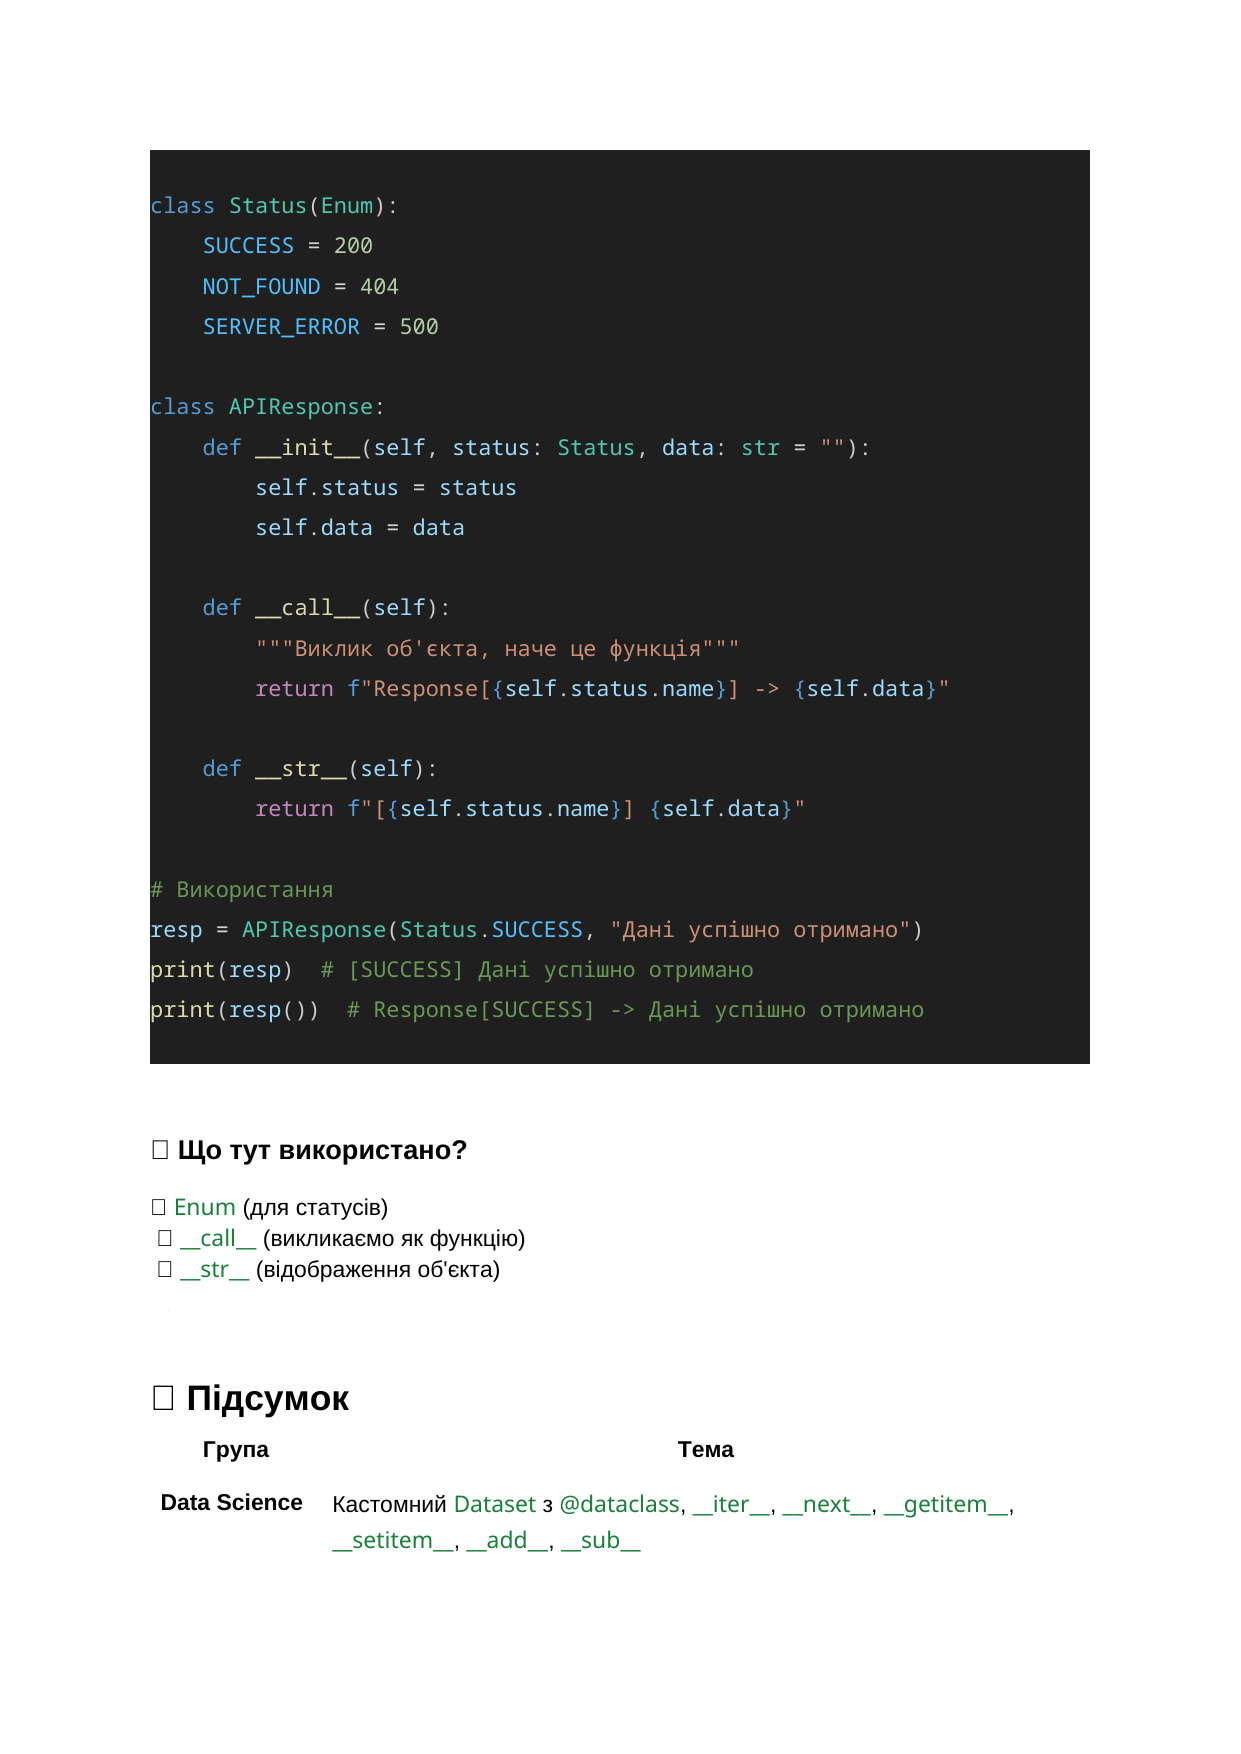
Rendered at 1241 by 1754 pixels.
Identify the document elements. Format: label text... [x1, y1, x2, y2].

text class Status(Enum): [150, 190, 1090, 220]
text self.data = data [150, 512, 1090, 542]
subtitle 🎯 Підсумок [150, 1377, 1090, 1418]
text """Виклик об'єкта, наче це функція""" [150, 632, 1090, 662]
table_header Тема [322, 1426, 1090, 1478]
text return f"Response[{self.status.name}] -> {self.data}" [150, 673, 1090, 702]
text def __call__(self): [150, 592, 1090, 622]
text class APIResponse: [150, 391, 1090, 421]
text SERVER_ERROR = 500 [150, 311, 1090, 341]
text ✅ Enum (для статусів) ✅ __call__ (викликаємо як функцію) ✅ __str__ (відображення об'єкта) [150, 1190, 1090, 1284]
table_cell Data Science [150, 1478, 322, 1566]
text # Використання [150, 874, 1090, 903]
text NOT_FOUND = 404 [150, 271, 1090, 300]
text SUCCESS = 200 [150, 230, 1090, 260]
text return f"[{self.status.name}] {self.data}" [150, 793, 1090, 823]
subtitle 🔥 Що тут використано? [150, 1134, 1090, 1165]
text def __str__(self): [150, 753, 1090, 783]
text print(resp()) # Response[SUCCESS] -> Дані успішно отримано [150, 994, 1090, 1024]
text resp = APIResponse(Status.SUCCESS, "Дані успішно отримано") [150, 914, 1090, 944]
table_header Група [150, 1426, 322, 1478]
text self.status = status [150, 472, 1090, 501]
table_cell Кастомний Dataset з @dataclass, __iter__, __next__, __getitem__, __setitem__, __add__, __sub__ [322, 1478, 1090, 1566]
text def __init__(self, status: Status, data: str = ""): [150, 431, 1090, 461]
text print(resp) # [SUCCESS] Дані успішно отримано [150, 954, 1090, 984]
